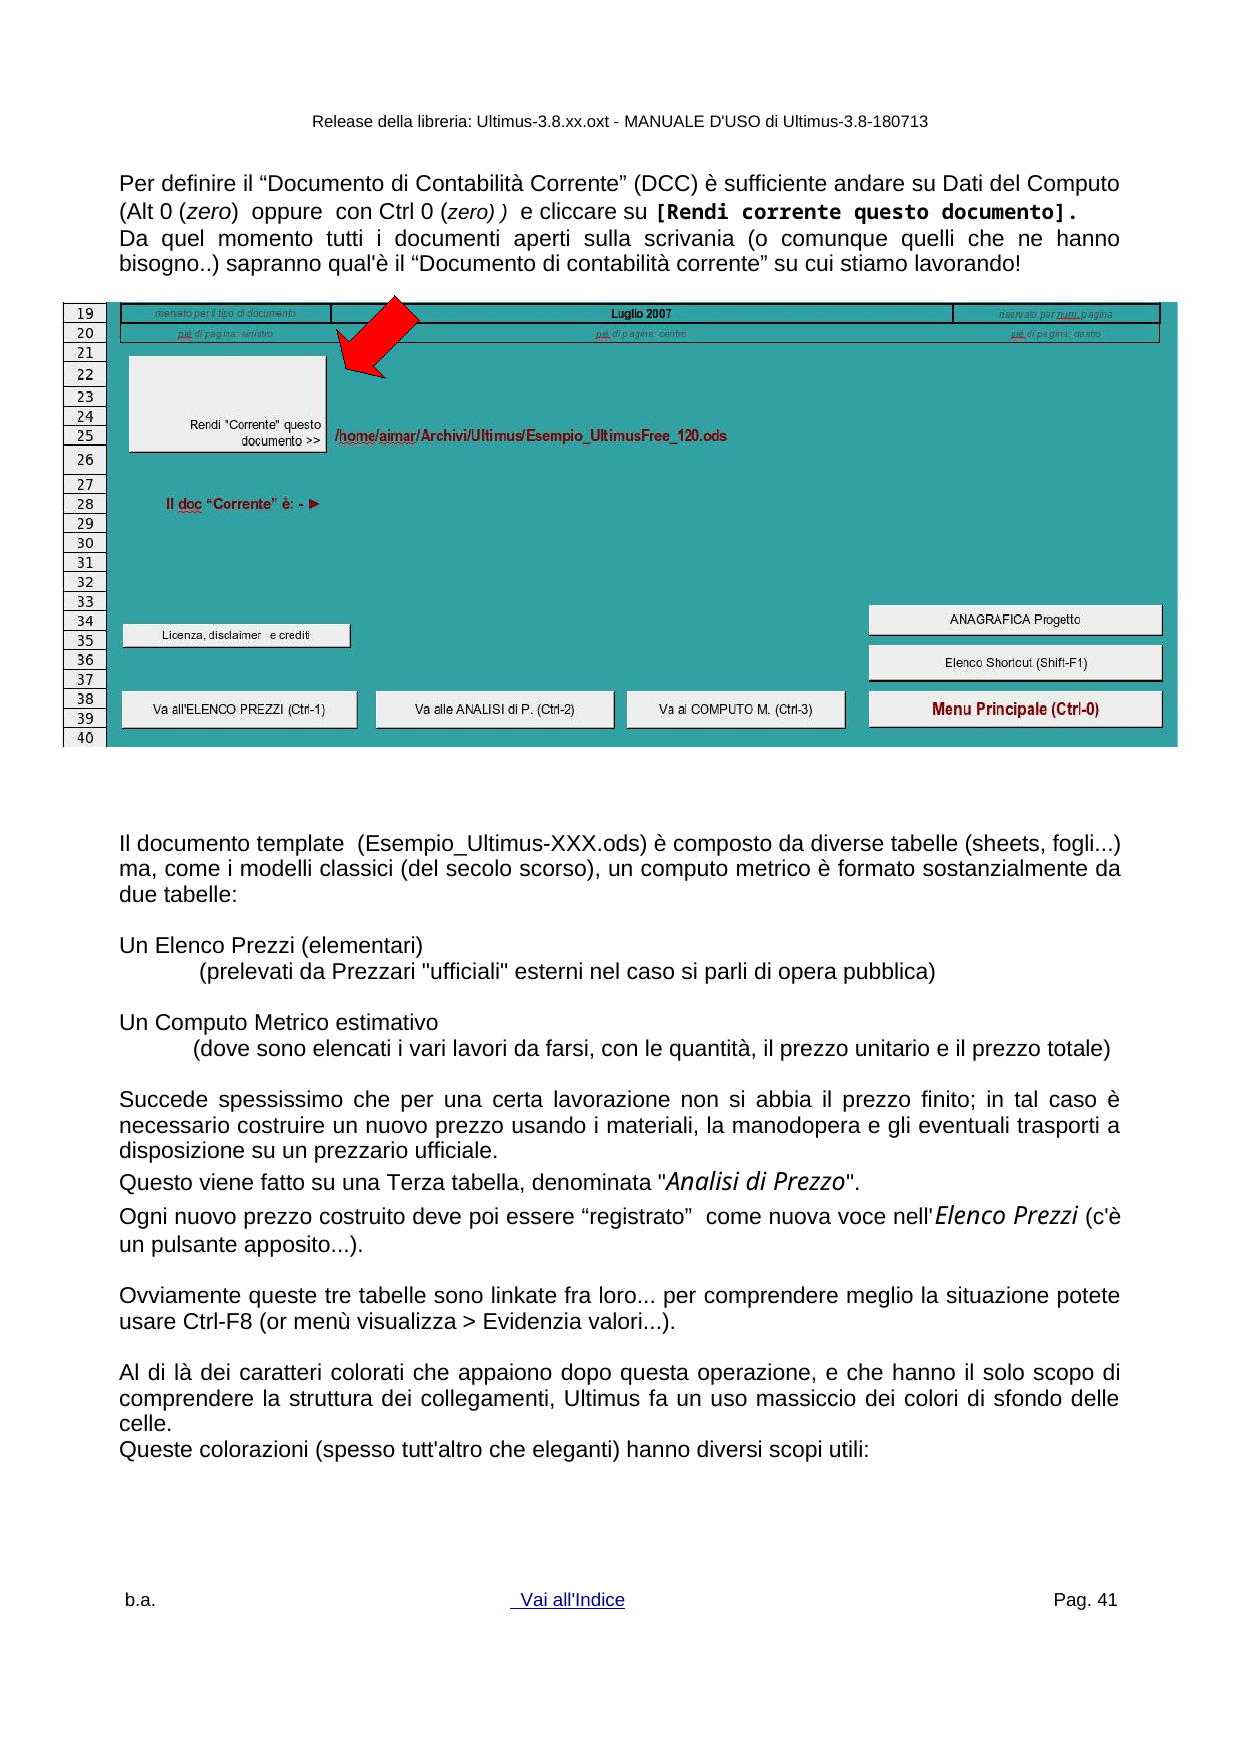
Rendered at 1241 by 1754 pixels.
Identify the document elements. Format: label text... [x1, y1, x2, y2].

text Il documento template (Esempio_Ultimus-XXX.ods) è composto da diverse tabelle (sheets, fogli...) ma, come i modelli classici (del secolo scorso), un computo metrico è formato sostanzialmente da due tabelle: [119, 830, 1121, 907]
text Questo viene fatto su una Terza tabella, denominata "Analisi di Prezzo". [119, 1163, 1121, 1198]
text Al di là dei caratteri colorati che appaiono dopo questa operazione, e che hanno il solo scopo di comprendere la struttura dei collegamenti, Ultimus fa un uso massiccio dei colori di sfondo delle celle. [119, 1360, 1121, 1437]
text Un Computo Metrico estimativo [119, 1010, 1121, 1035]
text Un Elenco Prezzi (elementari) [119, 933, 1121, 958]
text Da quel momento tutti i documenti aperti sulla scrivania (o comunque quelli che ne hanno bisogno..) sapranno qual'è il “Documento di contabilità corrente” su cui stiamo lavorando! [119, 225, 1121, 276]
picture [62, 302, 1178, 747]
text (prelevati da Prezzari "ufficiali" esterni nel caso si parli di opera pubblica) [119, 958, 1121, 984]
text Ovviamente queste tre tabelle sono linkate fra loro... per comprendere meglio la situazione potete usare Ctrl-F8 (or menù visualizza > Evidenzia valori...). [119, 1283, 1121, 1334]
text Queste colorazioni (spesso tutt'altro che eleganti) hanno diversi scopi utili: [119, 1437, 1121, 1462]
text (dove sono elencati i vari lavori da farsi, con le quantità, il prezzo unitario e il prezzo totale) [119, 1035, 1121, 1061]
text Per definire il “Documento di Contabilità Corrente” (DCC) è sufficiente andare su Dati del Computo (Alt 0 (zero) oppure con Ctrl 0 (zero) ) e cliccare su [Rendi corrente questo documento]. [119, 171, 1121, 225]
text Succede spessissimo che per una certa lavorazione non si abbia il prezzo finito; in tal caso è necessario costruire un nuovo prezzo usando i materiali, la manodopera e gli eventuali trasporti a disposizione su un prezzario ufficiale. [119, 1087, 1121, 1163]
text Ogni nuovo prezzo costruito deve poi essere “registrato” come nuova voce nell'Elenco Prezzi (c'è un pulsante apposito...). [119, 1198, 1121, 1257]
